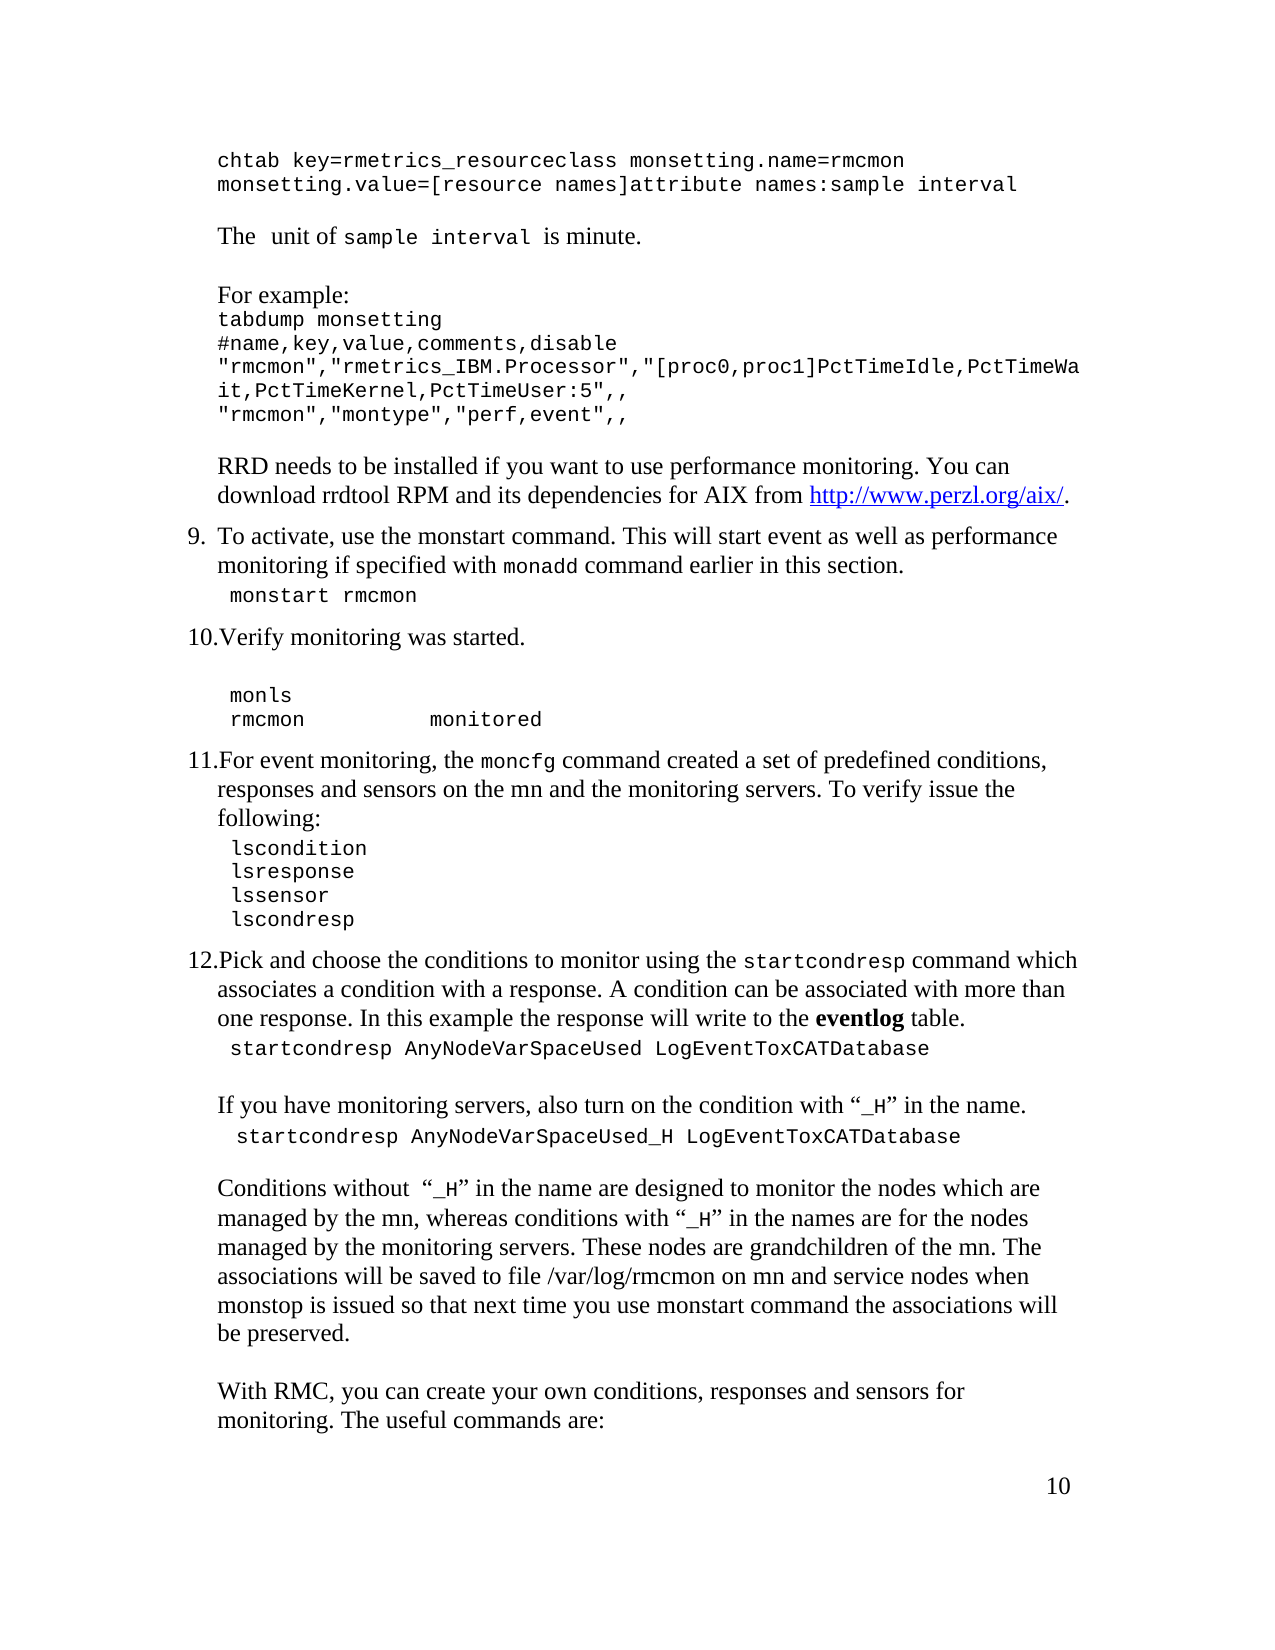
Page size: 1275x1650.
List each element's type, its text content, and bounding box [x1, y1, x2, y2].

list Pick and choose the conditions to monitor using the startcondresp command which associates a condition with a response. A condition can be associated with more than one response. In this example the response will write to the eventlog table. startcondresp AnyNodeVarSpaceUsed LogEventToxCATDatabase If you have monitoring servers, also turn on the condition with “_H” in the name. startcondresp AnyNodeVarSpaceUsed_H LogEventToxCATDatabase Conditions without “_H” in the name are designed to monitor the nodes which are managed by the mn, whereas conditions with “_H” in the names are for the nodes managed by the monitoring servers. These nodes are grandchildren of the mn. The associations will be saved to file /var/log/rmcmon on mn and service nodes when monstop is issued so that next time you use monstart command the associations will be preserved. With RMC, you can create your own conditions, responses and sensors for monitoring. The useful commands are: [187, 945, 1087, 1433]
list To activate, use the monstart command. This will start event as well as performance monitoring if specified with monadd command earlier in this section. monstart rmcmon [187, 521, 1087, 609]
list chtab key=rmetrics_resourceclass monsetting.name=rmcmon monsetting.value=[resource names]attribute names:sample interval The unit of sample interval is minute. For example: tabdump monsetting #name,key,value,comments,disable "rmcmon","rmetrics_IBM.Processor","[proc0,proc1]PctTimeIdle,PctTimeWait,PctTimeKernel,PctTimeUser:5",, "rmcmon","montype","perf,event",, RRD needs to be installed if you want to use performance monitoring. You can download rrdtool RPM and its dependencies for AIX from http://www.perzl.org/aix/. [187, 150, 1087, 509]
list Verify monitoring was started. monls rmcmon monitored [187, 622, 1087, 732]
list For event monitoring, the moncfg command created a set of predefined conditions, responses and sensors on the mn and the monitoring servers. To verify issue the following: lscondition lsresponse lssensor lscondresp [187, 745, 1087, 932]
